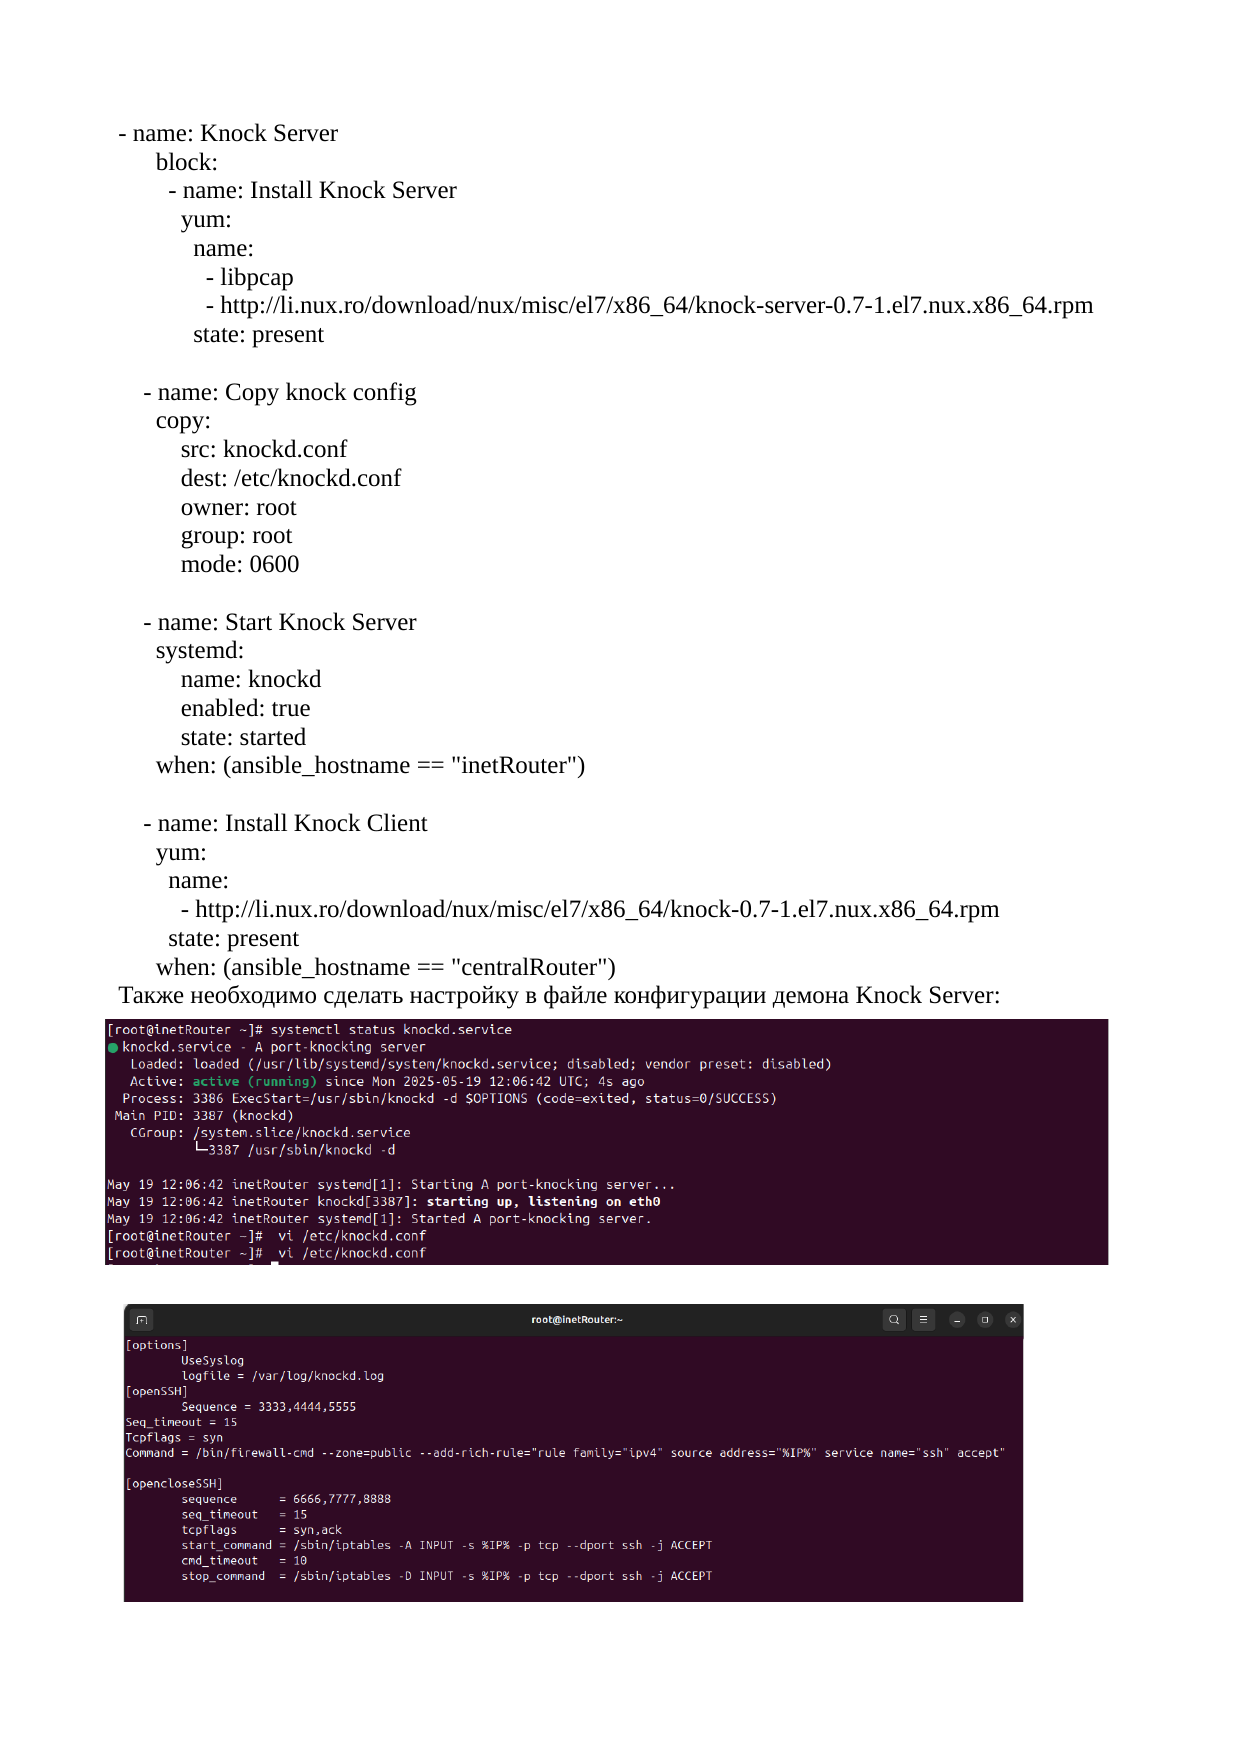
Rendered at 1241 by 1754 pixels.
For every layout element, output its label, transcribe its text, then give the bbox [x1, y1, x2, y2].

text yum: [118, 204, 1122, 233]
text - name: Install Knock Client [118, 808, 1122, 837]
text - name: Copy knock config [118, 377, 1122, 406]
text - name: Start Knock Server [118, 607, 1122, 636]
text name: knockd [118, 664, 1122, 693]
text enabled: true [118, 693, 1122, 722]
text src: knockd.conf [118, 434, 1122, 463]
text systemd: [118, 636, 1122, 664]
text - libpcap [118, 262, 1122, 291]
text state: started [118, 722, 1122, 751]
text - http://li.nux.ro/download/nux/misc/el7/x86_64/knock-0.7-1.el7.nux.x86_64.rpm [118, 894, 1122, 923]
text yum: [118, 837, 1122, 866]
text owner: root [118, 492, 1122, 521]
picture [123, 1304, 1024, 1602]
text Также необходимо сделать настройку в файле конфигурации демона Knock Server: [118, 981, 1122, 1009]
text copy: [118, 406, 1122, 434]
picture [105, 1019, 1109, 1265]
text state: present [118, 923, 1122, 952]
text - name: Knock Server [118, 118, 1122, 147]
text - name: Install Knock Server [118, 176, 1122, 204]
text name: [118, 233, 1122, 262]
text - http://li.nux.ro/download/nux/misc/el7/x86_64/knock-server-0.7-1.el7.nux.x86_64.rpm [118, 291, 1122, 319]
text block: [118, 147, 1122, 176]
text dest: /etc/knockd.conf [118, 463, 1122, 492]
text state: present [118, 319, 1122, 348]
text when: (ansible_hostname == "centralRouter") [118, 952, 1122, 981]
text mode: 0600 [118, 549, 1122, 578]
text group: root [118, 521, 1122, 549]
text name: [118, 866, 1122, 894]
text when: (ansible_hostname == "inetRouter") [118, 751, 1122, 779]
